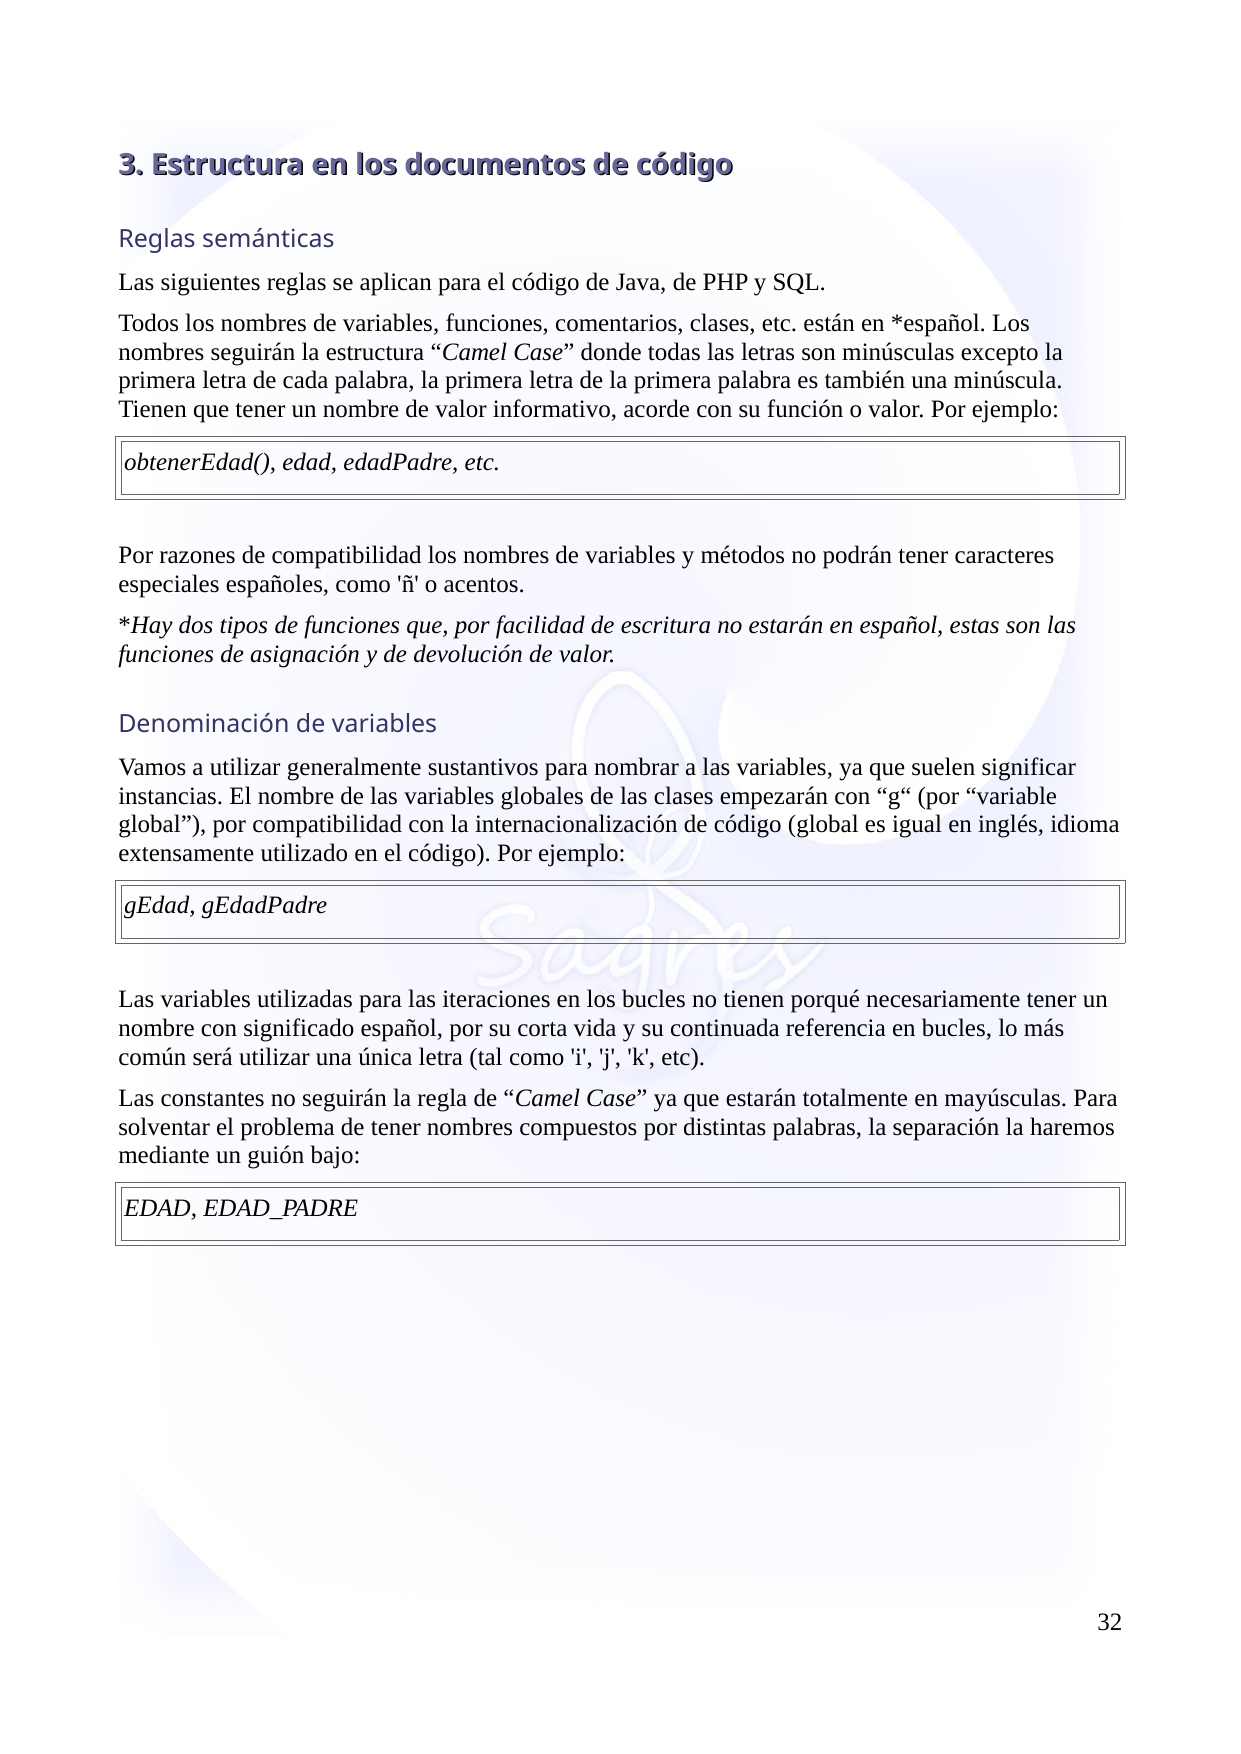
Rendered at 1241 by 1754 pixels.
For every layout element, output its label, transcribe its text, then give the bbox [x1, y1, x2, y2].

text Todos los nombres de variables, funciones, comentarios, clases, etc. están en *español. Los nombres seguirán la estructura “Camel Case” donde todas las letras son minúsculas excepto la primera letra de cada palabra, la primera letra de la primera palabra es también una minúscula. Tienen que tener un nombre de valor informativo, acorde con su función o valor. Por ejemplo: [118, 308, 1122, 423]
picture [118, 118, 1122, 143]
text Las constantes no seguirán la regla de “Camel Case” ya que estarán totalmente en mayúsculas. Para solventar el problema de tener nombres compuestos por distintas palabras, la separación la haremos mediante un guión bajo: [118, 1083, 1122, 1169]
text Vamos a utilizar generalmente sustantivos para nombrar a las variables, ya que suelen significar instancias. El nombre de las variables globales de las clases empezarán con “g“ (por “variable global”), por compatibilidad con la internacionalización de código (global es igual en inglés, idioma extensamente utilizado en el código). Por ejemplo: [118, 752, 1122, 867]
text Las variables utilizadas para las iteraciones en los bucles no tienen porqué necesariamente tener un nombre con significado español, por su corta vida y su continuada referencia en bucles, lo más común será utilizar una única letra (tal como 'i', 'j', 'k', etc). [118, 984, 1122, 1071]
picture [118, 254, 1122, 267]
picture [118, 1071, 1122, 1083]
picture [118, 598, 1122, 610]
text Por razones de compatibilidad los nombres de variables y métodos no podrán tener caracteres especiales españoles, como 'ñ' o acentos. [118, 540, 1122, 598]
picture [118, 500, 1122, 540]
picture [118, 944, 1122, 984]
picture [118, 183, 1122, 220]
picture [118, 668, 1122, 705]
picture [118, 296, 1122, 308]
picture [118, 1169, 1122, 1182]
picture [118, 423, 1122, 436]
picture [118, 494, 1122, 499]
subtitle 3. Estructura en los documentos de código [118, 143, 1122, 183]
picture [118, 1240, 1122, 1245]
table_header gEdad, gEdadPadre [118, 881, 1122, 938]
text *Hay dos tipos de funciones que, por facilidad de escritura no estarán en español, estas son las funciones de asignación y de devolución de valor. [118, 610, 1122, 668]
text Las siguientes reglas se aplican para el código de Java, de PHP y SQL. [118, 267, 1122, 296]
table_header obtenerEdad(), edad, edadPadre, etc. [118, 437, 1122, 494]
picture [118, 1246, 1122, 1636]
table_header EDAD, EDAD_PADRE [118, 1183, 1122, 1240]
picture [118, 739, 1122, 752]
picture [118, 867, 1122, 880]
subtitle Reglas semánticas [118, 220, 1122, 254]
picture [118, 938, 1122, 943]
subtitle Denominación de variables [118, 705, 1122, 739]
